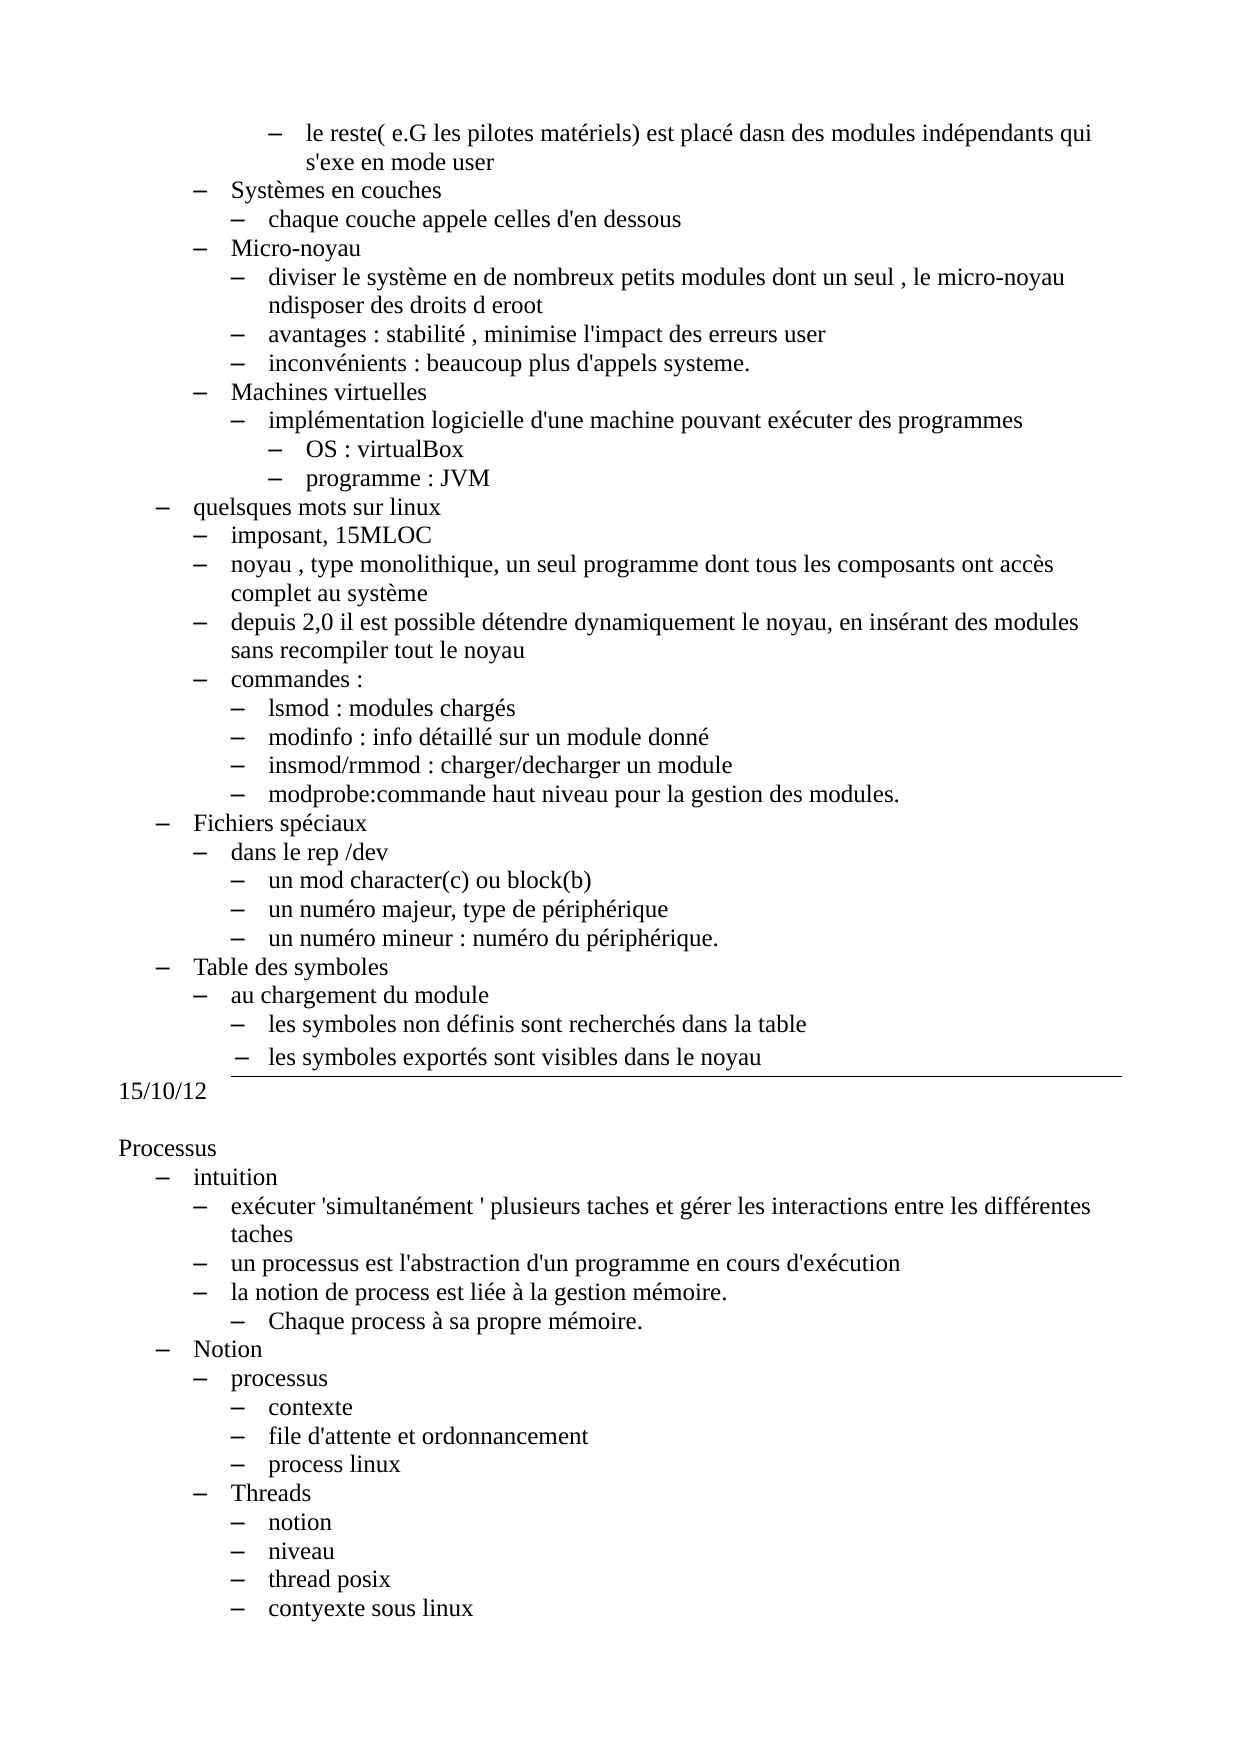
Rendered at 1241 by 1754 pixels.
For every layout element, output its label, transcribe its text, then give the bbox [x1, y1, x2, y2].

list le reste( e.G les pilotes matériels) est placé dasn des modules indépendants qui s'exe en mode user [268, 118, 1122, 176]
list implémentation logicielle d'une machine pouvant exécuter des programmes [231, 406, 1122, 434]
list diviser le système en de nombreux petits modules dont un seul , le micro-noyau ndisposer des droits d eroot [231, 262, 1122, 319]
list file d'attente et ordonnancement [231, 1421, 1122, 1449]
list un numéro mineur : numéro du périphérique. [231, 923, 1122, 952]
list un processus est l'abstraction d'un programme en cours d'exécution [193, 1248, 1122, 1277]
list process linux [231, 1449, 1122, 1478]
list commandes : [193, 664, 1122, 693]
list intuition [156, 1162, 1122, 1191]
list insmod/rmmod : charger/decharger un module [231, 751, 1122, 779]
list modprobe:commande haut niveau pour la gestion des modules. [231, 779, 1122, 808]
list les symboles exportés sont visibles dans le noyau [231, 1038, 1122, 1076]
list inconvénients : beaucoup plus d'appels systeme. [231, 348, 1122, 377]
list Chaque process à sa propre mémoire. [231, 1306, 1122, 1334]
text 15/10/12 [118, 1076, 1122, 1104]
list OS : virtualBox [268, 434, 1122, 463]
list imposant, 15MLOC [193, 521, 1122, 549]
list lsmod : modules chargés [231, 693, 1122, 722]
list Threads [193, 1478, 1122, 1507]
list Machines virtuelles [193, 377, 1122, 406]
list un numéro majeur, type de périphérique [231, 894, 1122, 923]
list avantages : stabilité , minimise l'impact des erreurs user [231, 319, 1122, 348]
list contyexte sous linux [231, 1593, 1122, 1622]
list les symboles non définis sont recherchés dans la table [231, 1009, 1122, 1038]
list niveau [231, 1536, 1122, 1564]
list modinfo : info détaillé sur un module donné [231, 722, 1122, 751]
list un mod character(c) ou block(b) [231, 866, 1122, 894]
list Fichiers spéciaux [156, 808, 1122, 837]
list notion [231, 1507, 1122, 1536]
list quelsques mots sur linux [156, 492, 1122, 521]
list dans le rep /dev [193, 837, 1122, 866]
list chaque couche appele celles d'en dessous [231, 204, 1122, 233]
list Table des symboles [156, 952, 1122, 981]
list noyau , type monolithique, un seul programme dont tous les composants ont accès complet au système [193, 549, 1122, 607]
list thread posix [231, 1564, 1122, 1593]
list Systèmes en couches [193, 176, 1122, 204]
list Notion [156, 1334, 1122, 1363]
text Processus [118, 1133, 1122, 1162]
list Micro-noyau [193, 233, 1122, 262]
list processus [193, 1363, 1122, 1392]
list la notion de process est liée à la gestion mémoire. [193, 1277, 1122, 1306]
list depuis 2,0 il est possible détendre dynamiquement le noyau, en insérant des modules sans recompiler tout le noyau [193, 607, 1122, 664]
list contexte [231, 1392, 1122, 1421]
list exécuter 'simultanément ' plusieurs taches et gérer les interactions entre les différentes taches [193, 1191, 1122, 1248]
list au chargement du module [193, 981, 1122, 1009]
list programme : JVM [268, 463, 1122, 492]
